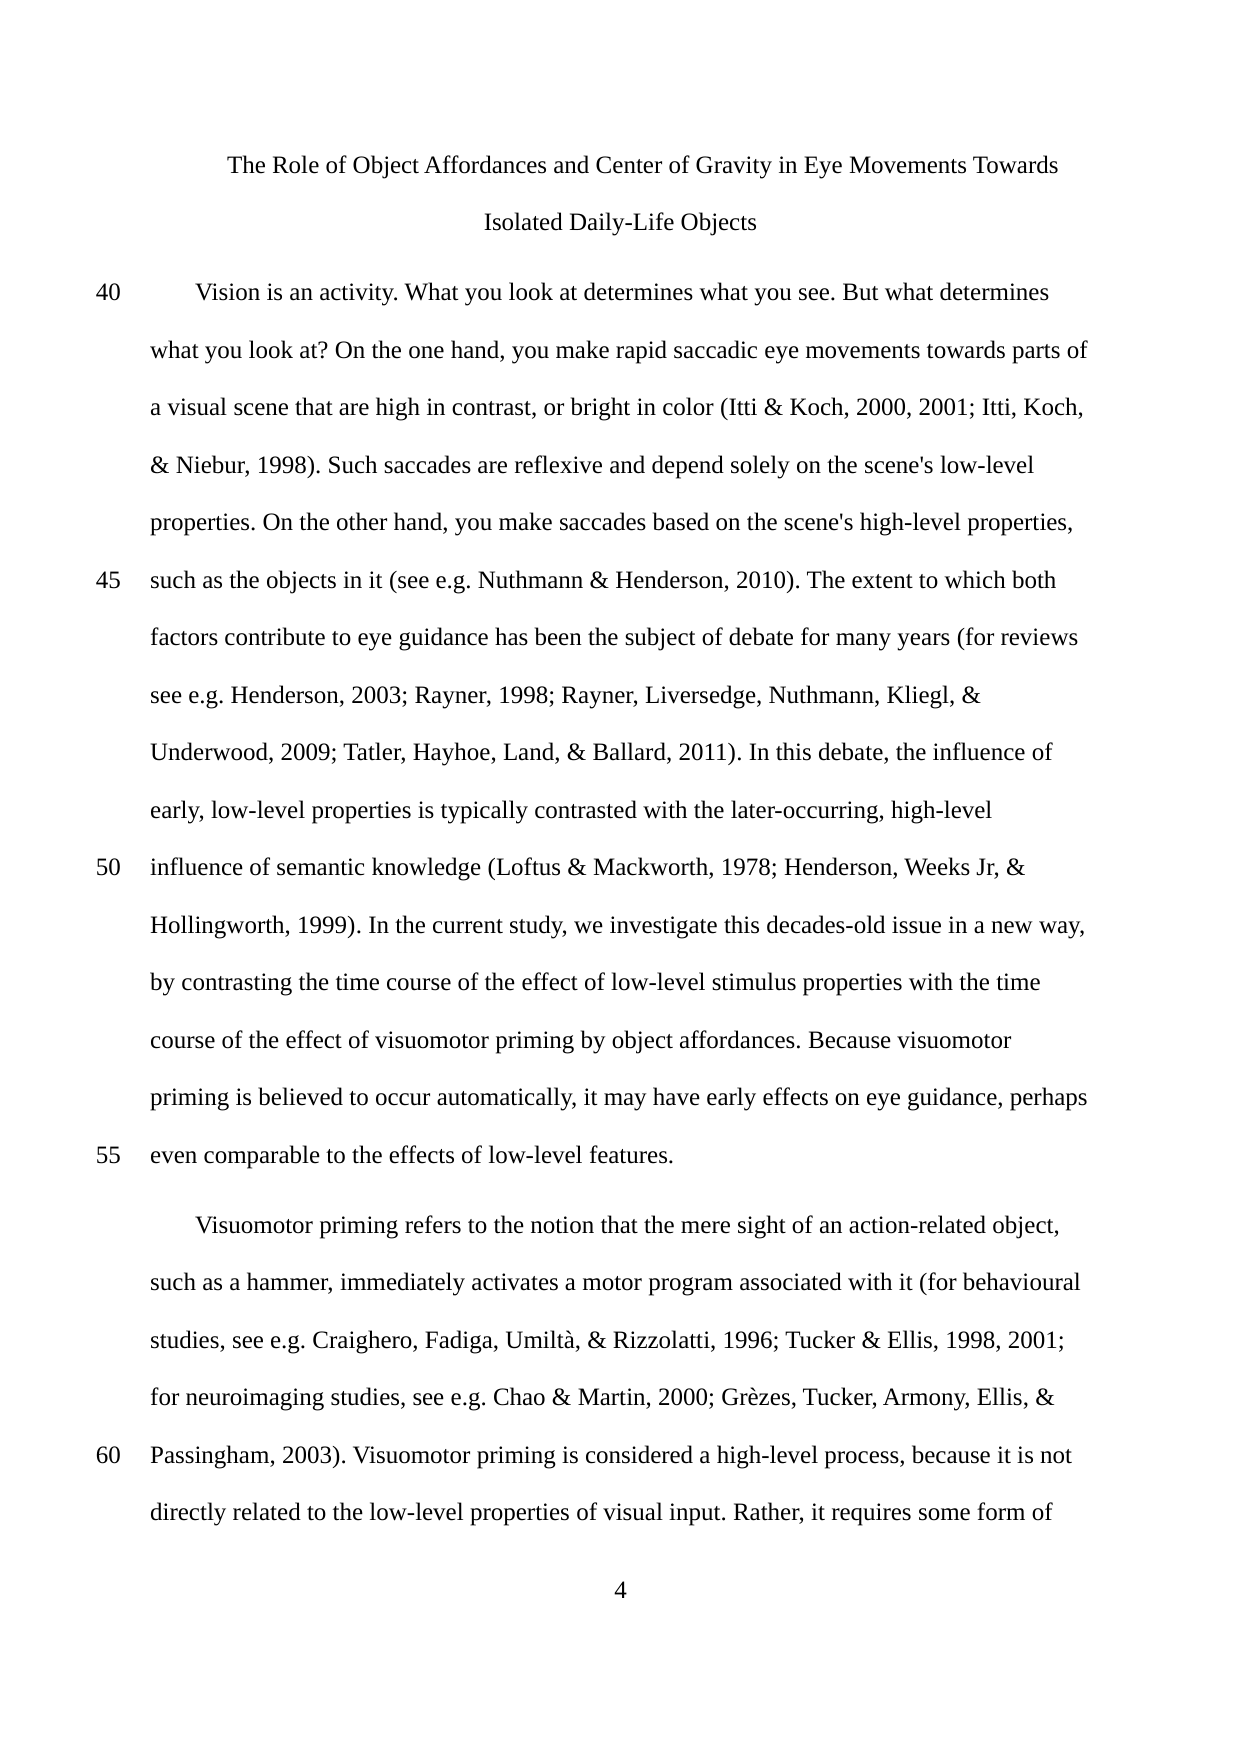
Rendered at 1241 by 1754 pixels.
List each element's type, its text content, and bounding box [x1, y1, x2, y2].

text Vision is an activity. What you look at determines what you see. But what determines what you look at? On the one hand, you make rapid saccadic eye movements towards parts of a visual scene that are high in contrast, or bright in color (Itti & Koch, 2000, 2001; Itti, Koch, & Niebur, 1998). Such saccades are reflexive and depend solely on the scene's low-level properties. On the other hand, you make saccades based on the scene's high-level properties, such as the objects in it (see e.g. Nuthmann & Henderson, 2010). The extent to which both factors contribute to eye guidance has been the subject of debate for many years (for reviews see e.g. Henderson, 2003; Rayner, 1998; Rayner, Liversedge, Nuthmann, Kliegl, & Underwood, 2009; Tatler, Hayhoe, Land, & Ballard, 2011). In this debate, the influence of early, low-level properties is typically contrasted with the later-occurring, high-level influence of semantic knowledge (Loftus & Mackworth, 1978; Henderson, Weeks Jr, & Hollingworth, 1999). In the current study, we investigate this decades-old issue in a new way, by contrasting the time course of the effect of low-level stimulus properties with the time course of the effect of visuomotor priming by object affordances. Because visuomotor priming is believed to occur automatically, it may have early effects on eye guidance, perhaps even comparable to the effects of low-level features. [150, 277, 1091, 1169]
text Visuomotor priming refers to the notion that the mere sight of an action-related object, such as a hammer, immediately activates a motor program associated with it (for behavioural studies, see e.g. Craighero, Fadiga, Umiltà, & Rizzolatti, 1996; Tucker & Ellis, 1998, 2001; for neuroimaging studies, see e.g. Chao & Martin, 2000; Grèzes, Tucker, Armony, Ellis, & Passingham, 2003). Visuomotor priming is considered a high-level process, because it is not directly related to the low-level properties of visual input. Rather, it requires some form of [150, 1210, 1091, 1526]
text The Role of Object Affordances and Center of Gravity in Eye Movements Towards Isolated Daily-Life Objects [150, 150, 1091, 236]
